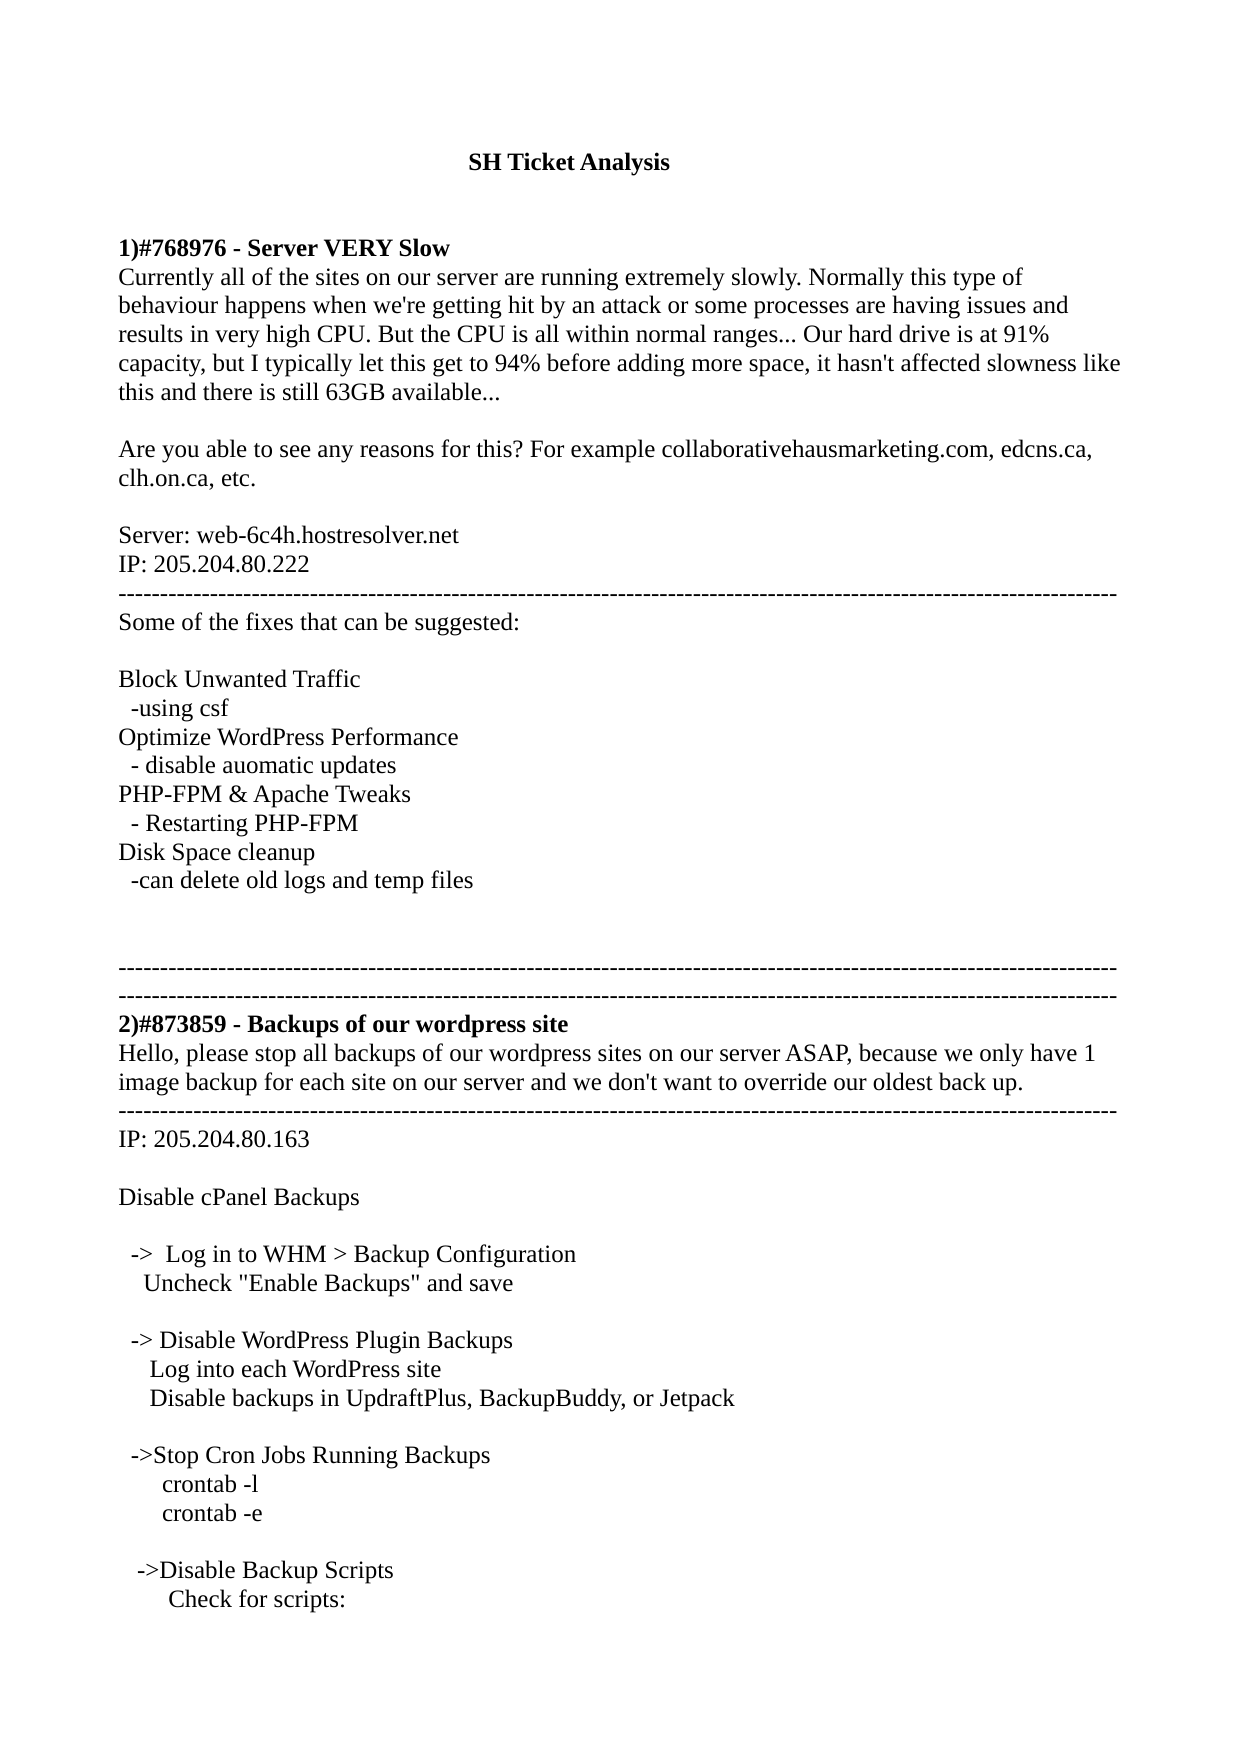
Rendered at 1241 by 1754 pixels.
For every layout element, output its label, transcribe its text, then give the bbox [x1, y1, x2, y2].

text ->Disable Backup Scripts [118, 1556, 1122, 1584]
text Hello, please stop all backups of our wordpress sites on our server ASAP, because we only have 1 image backup for each site on our server and we don't want to override our oldest back up. [118, 1038, 1122, 1096]
text Uncheck "Enable Backups" and save [118, 1268, 1122, 1297]
text ------------------------------------------------------------------------------------------------------------------------ [118, 578, 1122, 607]
text Disable cPanel Backups [118, 1182, 1122, 1211]
text 2)#873859 - Backups of our wordpress site [118, 1009, 1122, 1038]
text Currently all of the sites on our server are running extremely slowly. Normally this type of behaviour happens when we're getting hit by an attack or some processes are having issues and results in very high CPU. But the CPU is all within normal ranges... Our hard drive is at 91% capacity, but I typically let this get to 94% before adding more space, it hasn't affected slowness like this and there is still 63GB available... [118, 262, 1122, 406]
text Some of the fixes that can be suggested: [118, 607, 1122, 636]
text -can delete old logs and temp files [118, 866, 1122, 894]
text PHP-FPM & Apache Tweaks [118, 779, 1122, 808]
text Server: web-6c4h.hostresolver.net [118, 521, 1122, 549]
text Disable backups in UpdraftPlus, BackupBuddy, or Jetpack [118, 1383, 1122, 1412]
text crontab -l [118, 1469, 1122, 1498]
text Optimize WordPress Performance [118, 722, 1122, 751]
text Block Unwanted Traffic [118, 664, 1122, 693]
text 1)#768976 - Server VERY Slow [118, 233, 1122, 262]
text Disk Space cleanup [118, 837, 1122, 866]
text ------------------------------------------------------------------------------------------------------------------------ [118, 952, 1122, 981]
text ->Stop Cron Jobs Running Backups [118, 1441, 1122, 1469]
text - Restarting PHP-FPM [118, 808, 1122, 837]
text -> Log in to WHM > Backup Configuration [118, 1239, 1122, 1268]
text -> Disable WordPress Plugin Backups [118, 1326, 1122, 1354]
text ------------------------------------------------------------------------------------------------------------------------ [118, 981, 1122, 1009]
text Check for scripts: [118, 1584, 1122, 1613]
text -using csf [118, 693, 1122, 722]
text ------------------------------------------------------------------------------------------------------------------------ [118, 1096, 1122, 1124]
text crontab -e [118, 1498, 1122, 1527]
text Log into each WordPress site [118, 1354, 1122, 1383]
text IP: 205.204.80.163 [118, 1124, 1122, 1153]
text IP: 205.204.80.222 [118, 549, 1122, 578]
text Are you able to see any reasons for this? For example collaborativehausmarketing.com, edcns.ca, clh.on.ca, etc. [118, 434, 1122, 492]
text - disable auomatic updates [118, 751, 1122, 779]
text SH Ticket Analysis [118, 147, 1122, 176]
